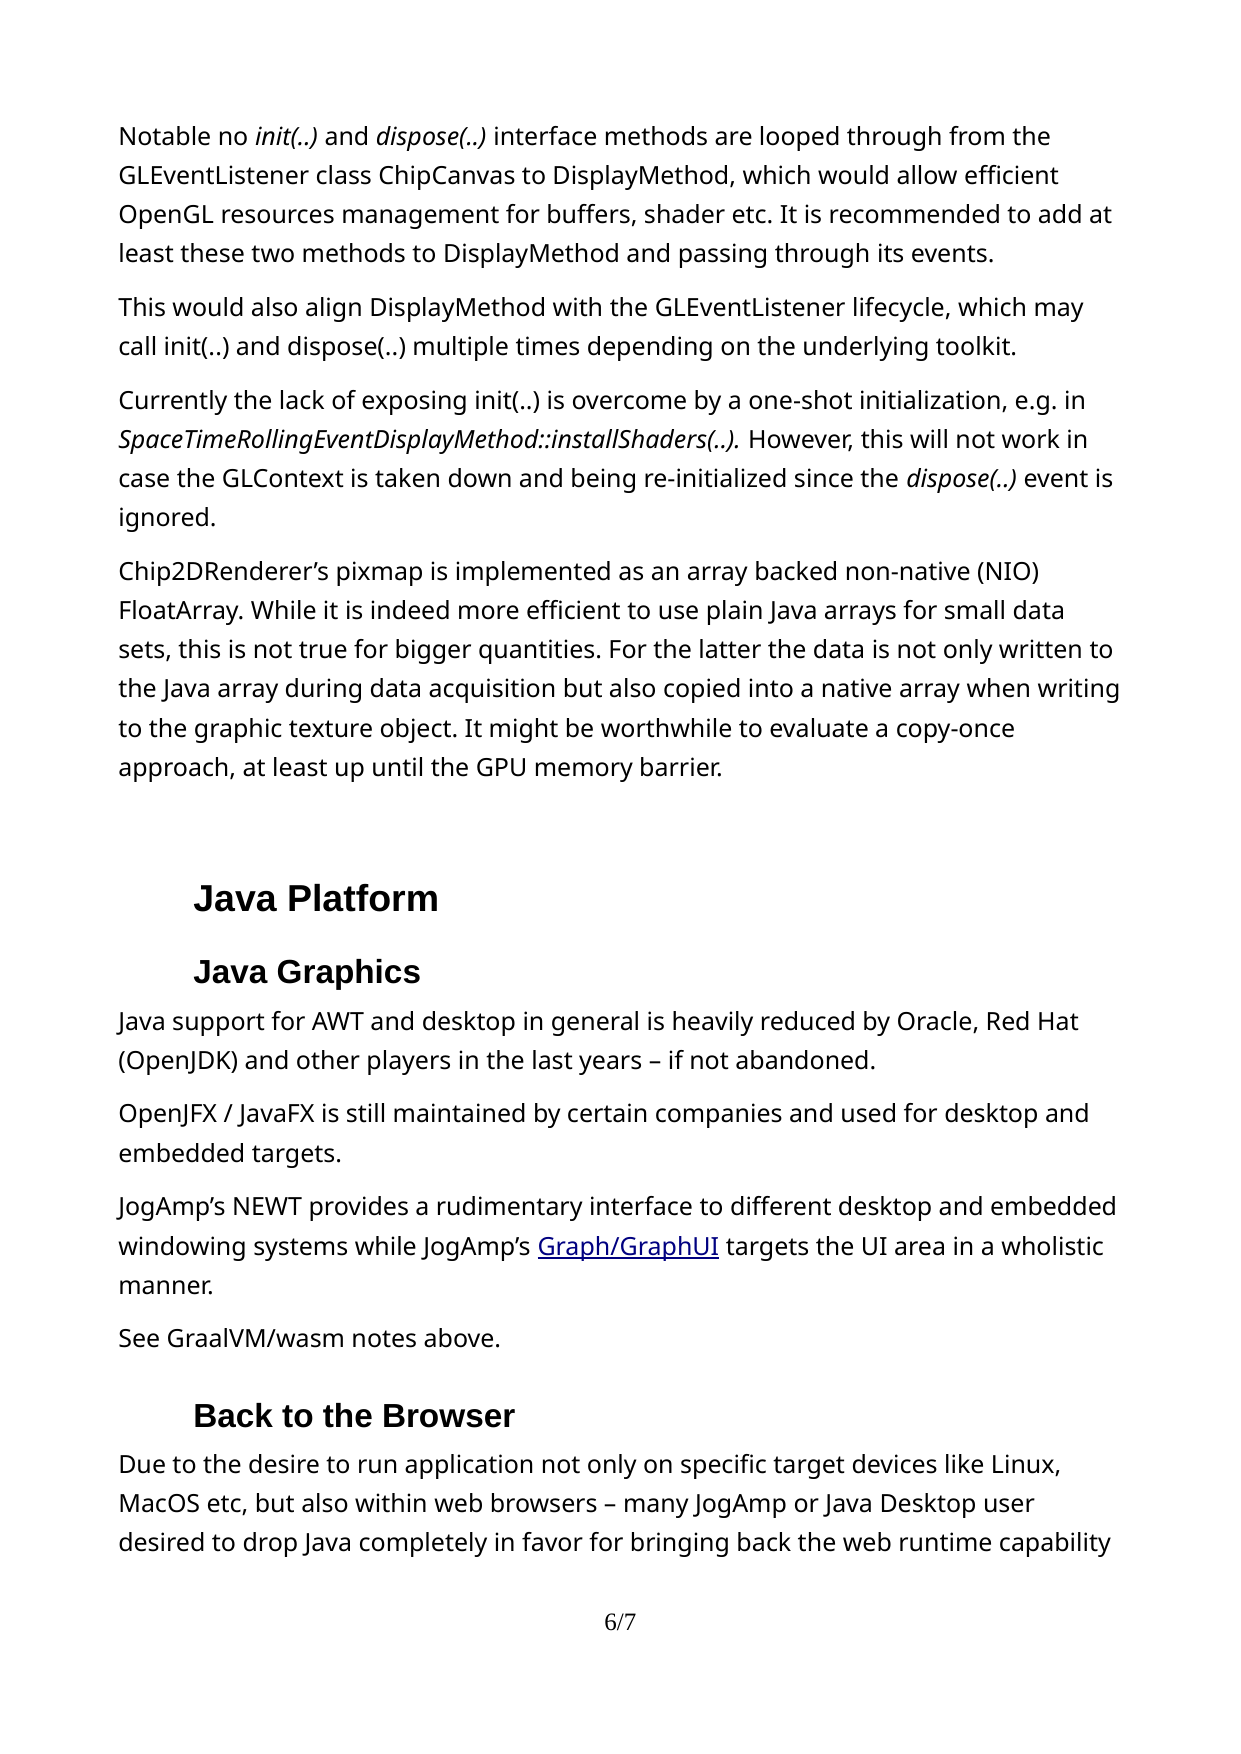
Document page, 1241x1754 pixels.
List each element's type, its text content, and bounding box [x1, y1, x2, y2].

text Java support for AWT and desktop in general is heavily reduced by Oracle, Red Hat (OpenJDK) and other players in the last years – if not abandoned. [118, 1003, 1122, 1076]
subtitle Java Graphics [118, 952, 1122, 991]
text Currently the lack of exposing init(..) is overcome by a one-shot initialization, e.g. in SpaceTimeRollingEventDisplayMethod::installShaders(..). However, this will not work in case the GLContext is taken down and being re-initialized since the dispose(..) event is ignored. [118, 382, 1122, 534]
text This would also align DisplayMethod with the GLEventListener lifecycle, which may call init(..) and dispose(..) multiple times depending on the underlying toolkit. [118, 289, 1122, 363]
text See GraalVM/wasm notes above. [118, 1321, 1122, 1355]
text JogAmp’s NEWT provides a rudimentary interface to different desktop and embedded windowing systems while JogAmp’s Graph/GraphUI targets the UI area in a wholistic manner. [118, 1189, 1122, 1301]
text Chip2DRenderer’s pixmap is implemented as an array backed non-native (NIO) FloatArray. While it is indeed more efficient to use plain Java arrays for small data sets, this is not true for bigger quantities. For the latter the data is not only written to the Java array during data acquisition but also copied into a native array when writing to the graphic texture object. It might be worthwhile to evaluate a copy-once approach, at least up until the GPU memory barrier. [118, 553, 1122, 783]
subtitle Java Platform [118, 876, 1122, 919]
text Due to the desire to run application not only on specific target devices like Linux, MacOS etc, but also within web browsers – many JogAmp or Java Desktop user desired to drop Java completely in favor for bringing back the web runtime capability [118, 1447, 1122, 1559]
text Notable no init(..) and dispose(..) interface methods are looped through from the GLEventListener class ChipCanvas to DisplayMethod, which would allow efficient OpenGL resources management for buffers, shader etc. It is recommended to add at least these two methods to DisplayMethod and passing through its events. [118, 118, 1122, 270]
subtitle Back to the Browser [118, 1396, 1122, 1434]
text OpenJFX / JavaFX is still maintained by certain companies and used for desktop and embedded targets. [118, 1096, 1122, 1169]
